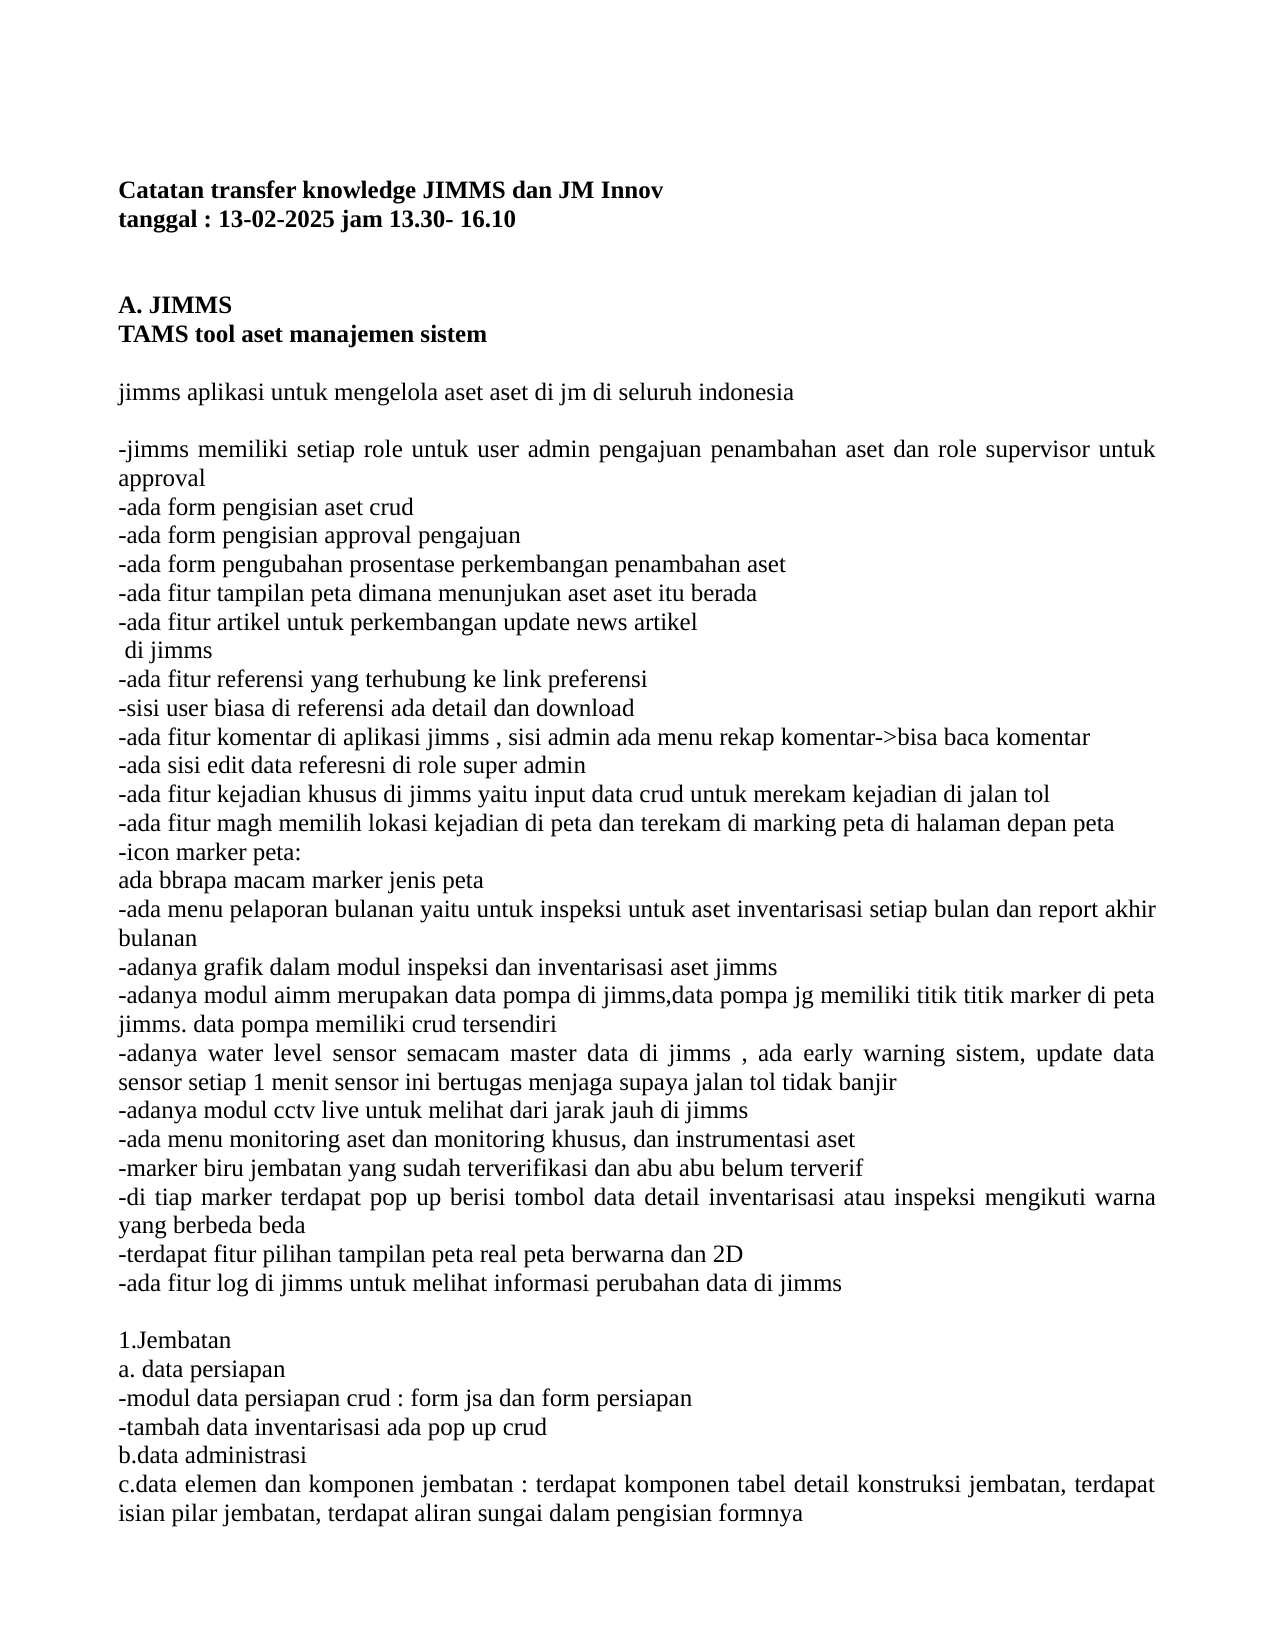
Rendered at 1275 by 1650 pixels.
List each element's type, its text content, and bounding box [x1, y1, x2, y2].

text jimms aplikasi untuk mengelola aset aset di jm di seluruh indonesia [118, 377, 1157, 406]
text -ada fitur artikel untuk perkembangan update news artikel [118, 607, 1157, 636]
text -ada fitur magh memilih lokasi kejadian di peta dan terekam di marking peta di halaman depan peta [118, 808, 1157, 837]
text -ada sisi edit data referesni di role super admin [118, 751, 1157, 779]
text ada bbrapa macam marker jenis peta [118, 866, 1157, 894]
text -terdapat fitur pilihan tampilan peta real peta berwarna dan 2D [118, 1239, 1157, 1268]
text -marker biru jembatan yang sudah terverifikasi dan abu abu belum terverif [118, 1153, 1157, 1182]
text -ada fitur kejadian khusus di jimms yaitu input data crud untuk merekam kejadian di jalan tol [118, 779, 1157, 808]
text -adanya water level sensor semacam master data di jimms , ada early warning sistem, update data sensor setiap 1 menit sensor ini bertugas menjaga supaya jalan tol tidak banjir [118, 1038, 1157, 1096]
text di jimms [118, 636, 1157, 664]
text -ada menu monitoring aset dan monitoring khusus, dan instrumentasi aset [118, 1124, 1157, 1153]
text -ada fitur tampilan peta dimana menunjukan aset aset itu berada [118, 578, 1157, 607]
text -ada menu pelaporan bulanan yaitu untuk inspeksi untuk aset inventarisasi setiap bulan dan report akhir bulanan [118, 894, 1157, 952]
text c.data elemen dan komponen jembatan : terdapat komponen tabel detail konstruksi jembatan, terdapat isian pilar jembatan, terdapat aliran sungai dalam pengisian formnya [118, 1469, 1157, 1527]
text -icon marker peta: [118, 837, 1157, 866]
text -adanya grafik dalam modul inspeksi dan inventarisasi aset jimms [118, 952, 1157, 981]
text -ada fitur komentar di aplikasi jimms , sisi admin ada menu rekap komentar->bisa baca komentar [118, 722, 1157, 751]
text -ada fitur referensi yang terhubung ke link preferensi [118, 664, 1157, 693]
text 1.Jembatan [118, 1326, 1157, 1354]
text -adanya modul cctv live untuk melihat dari jarak jauh di jimms [118, 1096, 1157, 1124]
text -modul data persiapan crud : form jsa dan form persiapan [118, 1383, 1157, 1412]
text a. data persiapan [118, 1354, 1157, 1383]
text -adanya modul aimm merupakan data pompa di jimms,data pompa jg memiliki titik titik marker di peta jimms. data pompa memiliki crud tersendiri [118, 981, 1157, 1038]
text tanggal : 13-02-2025 jam 13.30- 16.10 [118, 204, 1157, 233]
text A. JIMMS [118, 291, 1157, 319]
text -ada form pengisian approval pengajuan [118, 521, 1157, 549]
text -jimms memiliki setiap role untuk user admin pengajuan penambahan aset dan role supervisor untuk approval [118, 434, 1157, 492]
text -sisi user biasa di referensi ada detail dan download [118, 693, 1157, 722]
text Catatan transfer knowledge JIMMS dan JM Innov [118, 176, 1157, 204]
text b.data administrasi [118, 1441, 1157, 1469]
text -ada form pengisian aset crud [118, 492, 1157, 521]
text -tambah data inventarisasi ada pop up crud [118, 1412, 1157, 1441]
text -ada form pengubahan prosentase perkembangan penambahan aset [118, 549, 1157, 578]
text -di tiap marker terdapat pop up berisi tombol data detail inventarisasi atau inspeksi mengikuti warna yang berbeda beda [118, 1182, 1157, 1239]
text -ada fitur log di jimms untuk melihat informasi perubahan data di jimms [118, 1268, 1157, 1297]
text TAMS tool aset manajemen sistem [118, 319, 1157, 348]
